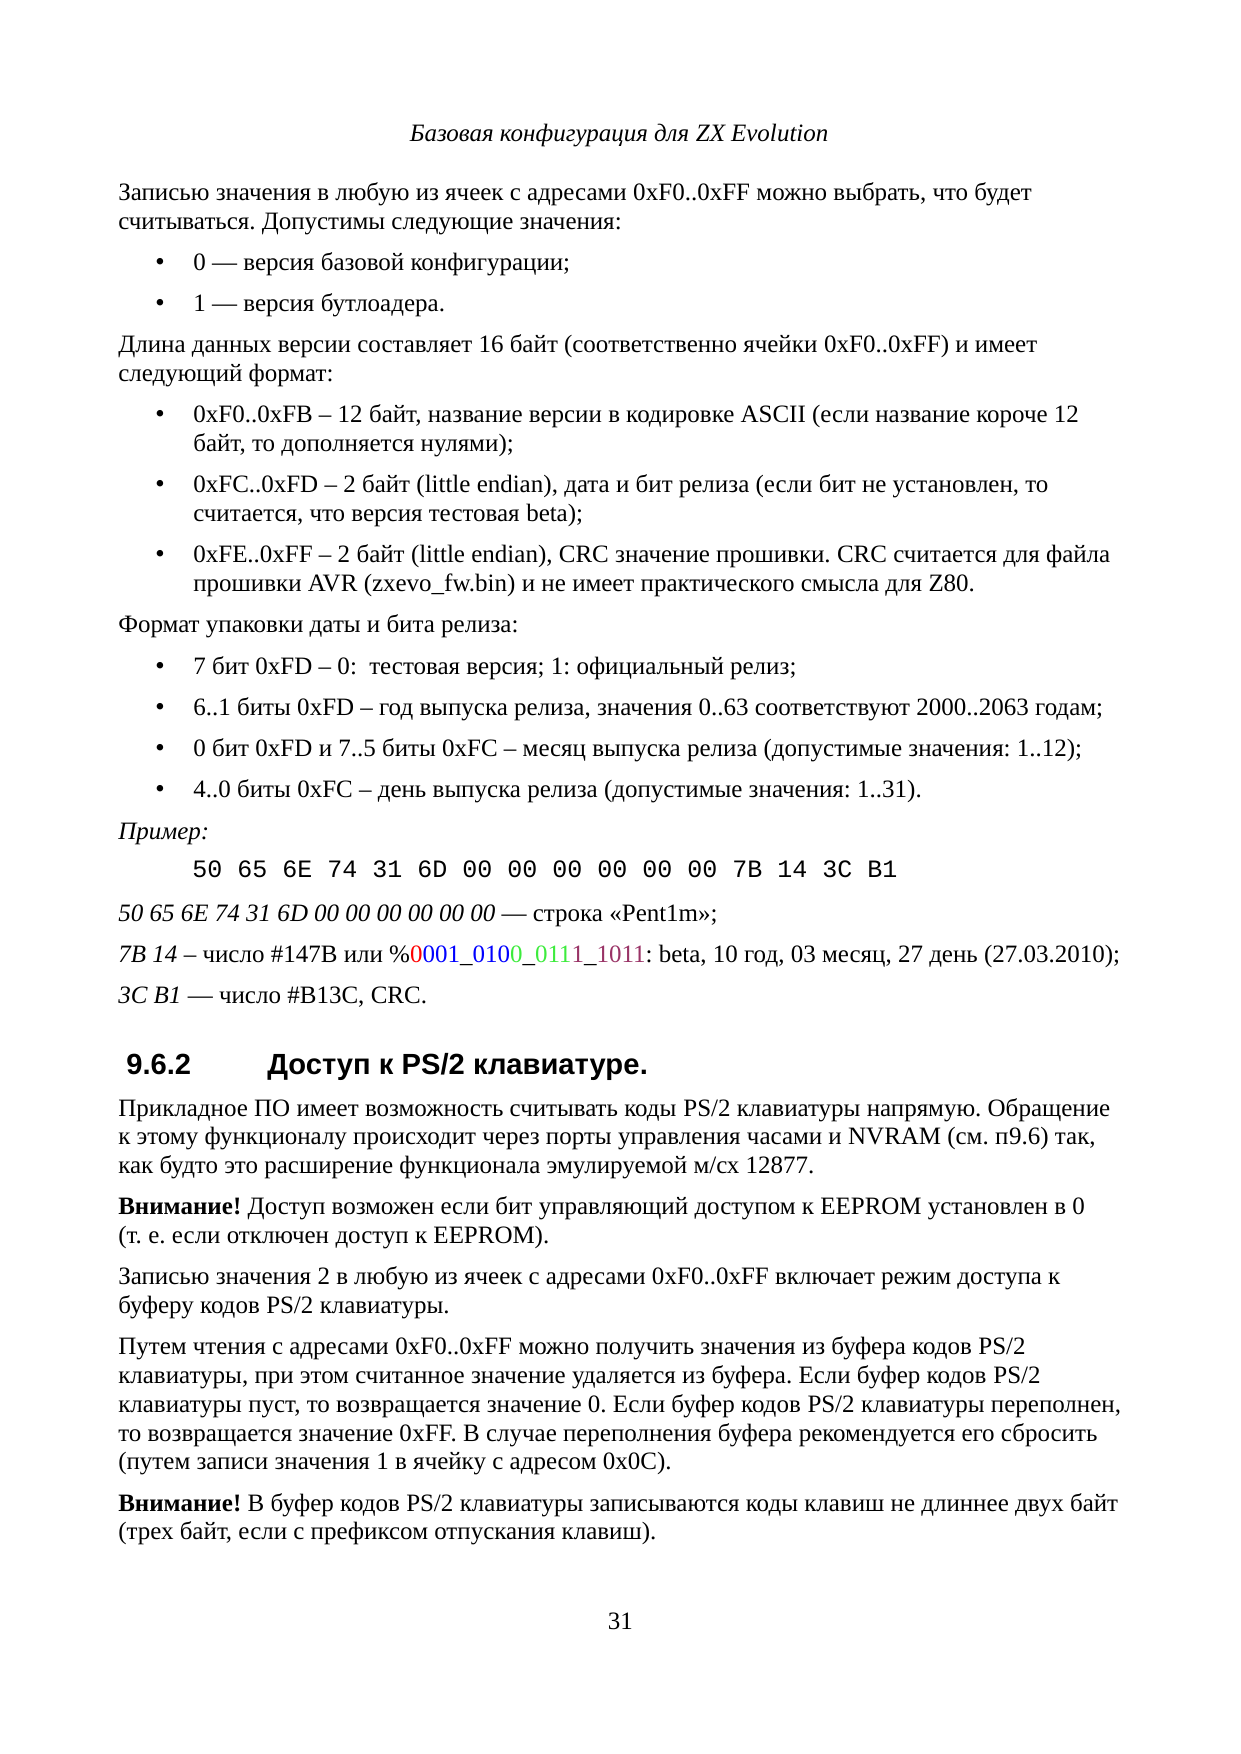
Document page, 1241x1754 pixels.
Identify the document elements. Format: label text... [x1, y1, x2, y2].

text 50 65 6E 74 31 6D 00 00 00 00 00 00 7B 14 3C B1 [118, 857, 1122, 885]
text Путем чтения с адресами 0xF0..0xFF можно получить значения из буфера кодов PS/2 клавиатуры, при этом считанное значение удаляется из буфера. Если буфер кодов PS/2 клавиатуры пуст, то возвращается значение 0. Если буфер кодов PS/2 клавиатуры переполнен, то возвращается значение 0xFF. В случае переполнения буфера рекомендуется его сбросить (путем записи значения 1 в ячейку с адресом 0x0C). [118, 1331, 1122, 1475]
list 1 — версия бутлоадера. [156, 288, 1122, 317]
list 0xF0..0xFB – 12 байт, название версии в кодировке ASCII (если название короче 12 байт, то дополняется нулями); [156, 399, 1122, 457]
list 0 — версия базовой конфигурации; [156, 247, 1122, 276]
text Длина данных версии составляет 16 байт (соответственно ячейки 0xF0..0xFF) и имеет следующий формат: [118, 329, 1122, 387]
list 0xFE..0xFF – 2 байт (little endian), CRC значение прошивки. CRC считается для файла прошивки AVR (zxevo_fw.bin) и не имеет практического смысла для Z80. [156, 539, 1122, 597]
list 4..0 биты 0xFC – день выпуска релиза (допустимые значения: 1..31). [156, 774, 1122, 803]
list 6..1 биты 0xFD – год выпуска релиза, значения 0..63 соответствуют 2000..2063 годам; [156, 692, 1122, 721]
text Записью значения в любую из ячеек с адресами 0xF0..0xFF можно выбрать, что будет считываться. Допустимы следующие значения: [118, 177, 1122, 234]
list 0xFC..0xFD – 2 байт (little endian), дата и бит релиза (если бит не установлен, то считается, что версия тестовая beta); [156, 469, 1122, 527]
text Внимание! В буфер кодов PS/2 клавиатуры записываются коды клавиш не длиннее двух байт (трех байт, если с префиксом отпускания клавиш). [118, 1488, 1122, 1545]
list 7 бит 0xFD – 0: тестовая версия; 1: официальный релиз; [156, 651, 1122, 679]
text Записью значения 2 в любую из ячеек с адресами 0xF0..0xFF включает режим доступа к буферу кодов PS/2 клавиатуры. [118, 1261, 1122, 1319]
text Внимание! Доступ возможен если бит управляющий доступом к EEPROM установлен в 0 (т. е. если отключен доступ к EEPROM). [118, 1191, 1122, 1249]
text 7B 14 – число #147B или %0001_0100_0111_1011: beta, 10 год, 03 месяц, 27 день (27.03.2010); [118, 939, 1122, 968]
list 0 бит 0xFD и 7..5 биты 0xFC – месяц выпуска релиза (допустимые значения: 1..12); [156, 733, 1122, 762]
text Прикладное ПО имеет возможность считывать коды PS/2 клавиатуры напрямую. Обращение к этому функционалу происходит через порты управления часами и NVRAM (см. п9.6) так, как будто это расширение функционала эмулируемой м/сх 12877. [118, 1093, 1122, 1179]
text 50 65 6E 74 31 6D 00 00 00 00 00 00 — строка «Pent1m»; [118, 898, 1122, 927]
text Формат упаковки даты и бита релиза: [118, 609, 1122, 638]
text 3C B1 — число #B13C, CRC. [118, 980, 1122, 1009]
subtitle Доступ к PS/2 клавиатуре. [118, 1047, 1122, 1080]
text Пример: [118, 816, 1122, 844]
